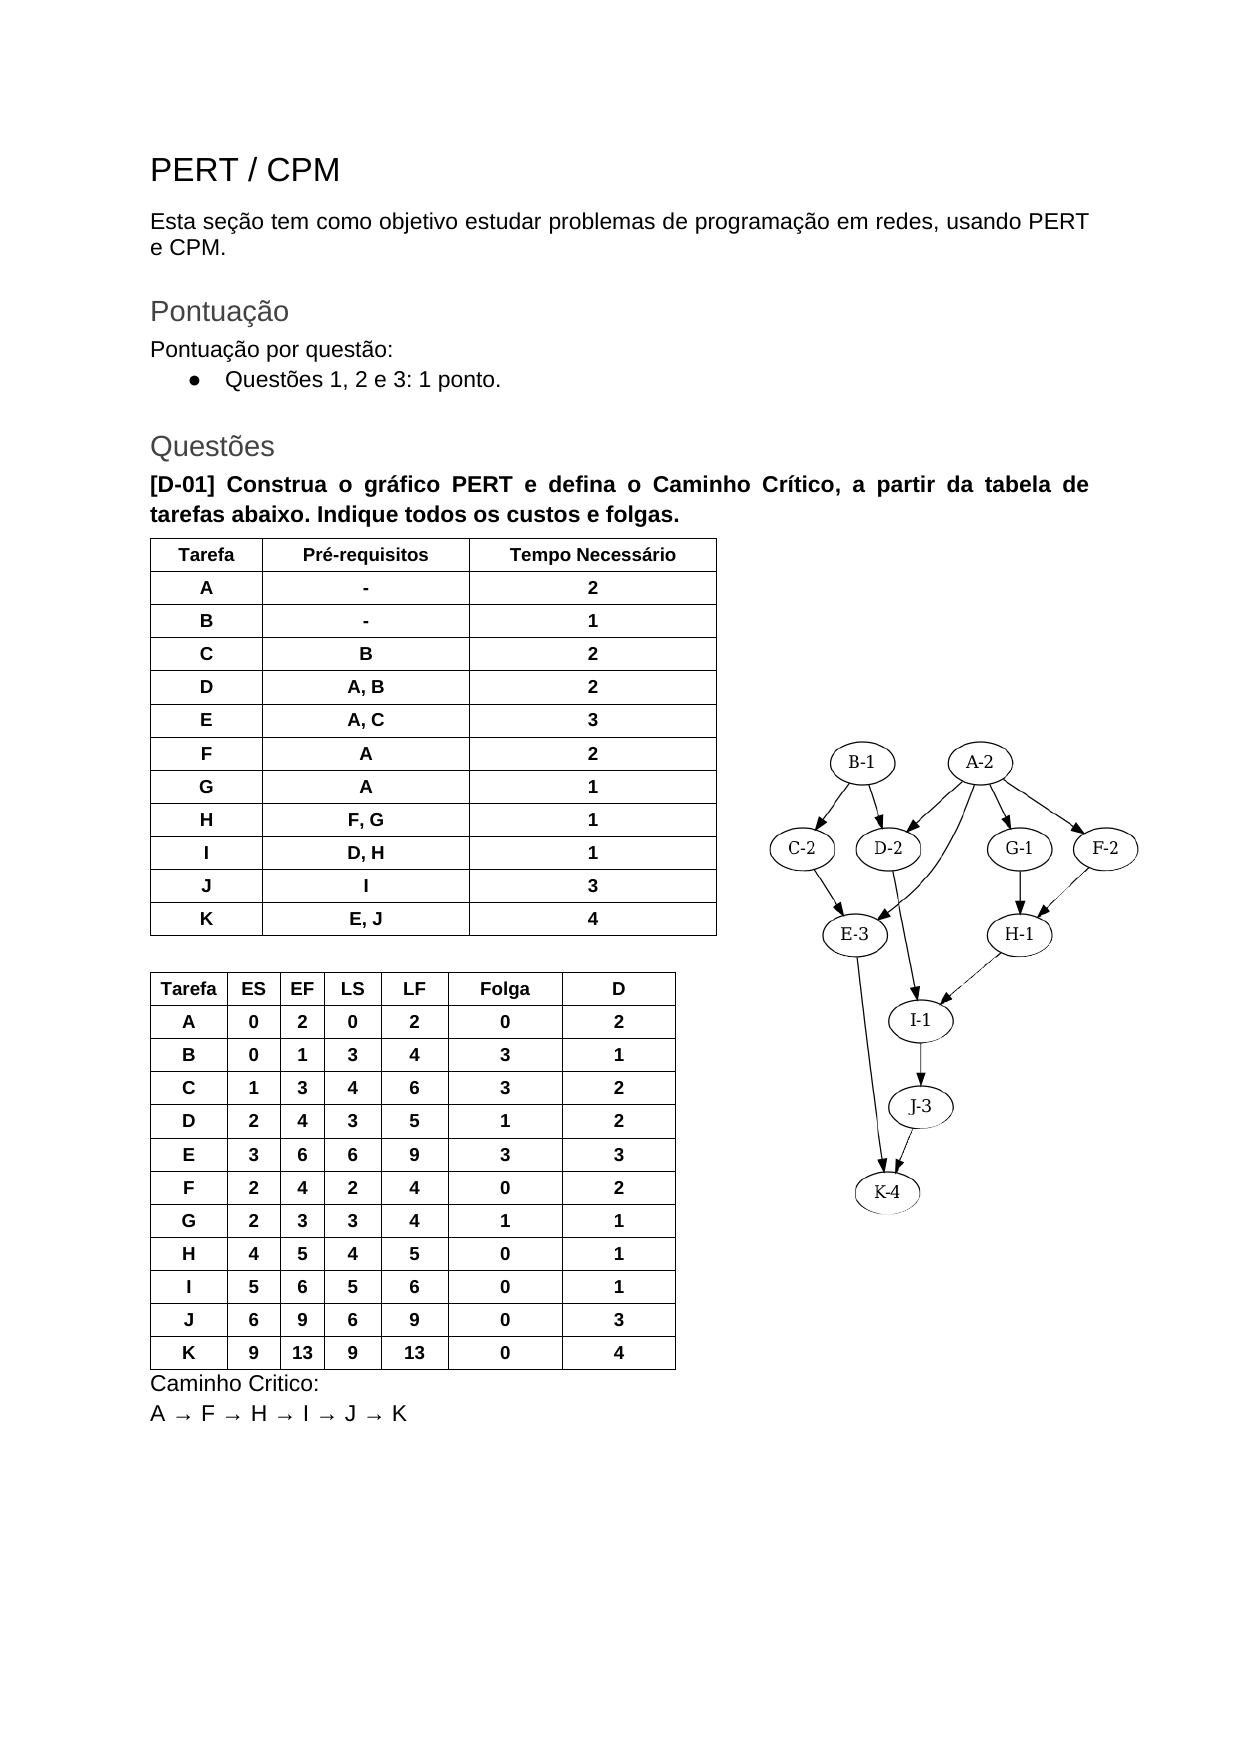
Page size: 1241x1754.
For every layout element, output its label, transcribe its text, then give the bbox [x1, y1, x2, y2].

table_cell G [151, 771, 262, 803]
table_cell F [151, 738, 262, 770]
table_cell 5 [228, 1271, 280, 1303]
table_cell 3 [449, 1139, 562, 1171]
table_cell G [151, 1205, 227, 1237]
table_cell 3 [281, 1205, 324, 1237]
table_cell 5 [281, 1238, 324, 1270]
table_cell 9 [228, 1337, 280, 1369]
subtitle Pontuação [150, 294, 1090, 327]
table_cell 9 [382, 1304, 448, 1336]
table_cell 2 [281, 1006, 324, 1038]
table_cell 3 [470, 870, 716, 902]
table_header Tarefa [151, 539, 262, 571]
table_cell J [151, 870, 262, 902]
table_cell E [151, 1139, 227, 1171]
table_cell 2 [228, 1172, 280, 1204]
table_cell D [151, 671, 262, 703]
table_cell 2 [470, 738, 716, 770]
table_cell 5 [382, 1238, 448, 1270]
table_cell 0 [449, 1271, 562, 1303]
table_cell K [151, 1337, 227, 1369]
table_cell 1 [449, 1205, 562, 1237]
table_cell 4 [382, 1172, 448, 1204]
table_cell 13 [382, 1337, 448, 1369]
table_cell - [263, 605, 469, 637]
table_cell K [151, 903, 262, 935]
table_cell 3 [325, 1105, 381, 1137]
table_header Tarefa [151, 973, 227, 1005]
table_cell 3 [228, 1139, 280, 1171]
table_cell 4 [382, 1205, 448, 1237]
table_cell D [151, 1105, 227, 1137]
table_header Pré-requisitos [263, 539, 469, 571]
table_cell 0 [228, 1039, 280, 1071]
table_cell I [263, 870, 469, 902]
table_cell A, B [263, 671, 469, 703]
subtitle Questões [150, 429, 1090, 463]
table_cell 4 [563, 1337, 675, 1369]
table_cell 0 [228, 1006, 280, 1038]
table_cell 4 [382, 1039, 448, 1071]
table_header Tempo Necessário [470, 539, 716, 571]
table_cell D, H [263, 837, 469, 869]
table_header ES [228, 973, 280, 1005]
table_cell 6 [382, 1271, 448, 1303]
table_header Folga [449, 973, 562, 1005]
table_cell 4 [325, 1238, 381, 1270]
table_cell 4 [281, 1172, 324, 1204]
table_header LS [325, 973, 381, 1005]
table_cell 1 [563, 1238, 675, 1270]
table_cell J [151, 1304, 227, 1336]
table_cell 0 [449, 1304, 562, 1336]
table_cell 6 [325, 1139, 381, 1171]
table_cell 2 [470, 572, 716, 604]
table_cell 2 [382, 1006, 448, 1038]
table_cell 1 [470, 804, 716, 836]
subtitle PERT / CPM [150, 150, 1090, 188]
table_cell 0 [449, 1337, 562, 1369]
table_cell 9 [382, 1139, 448, 1171]
table_cell 5 [382, 1105, 448, 1137]
table_cell 2 [563, 1072, 675, 1104]
table_cell 1 [470, 771, 716, 803]
table_cell H [151, 1238, 227, 1270]
table_cell 6 [382, 1072, 448, 1104]
table_cell 0 [325, 1006, 381, 1038]
table_cell 3 [325, 1039, 381, 1071]
table_cell - [263, 572, 469, 604]
table_header LF [382, 973, 448, 1005]
table_cell B [263, 638, 469, 670]
table_cell 2 [563, 1105, 675, 1137]
table_cell 1 [563, 1205, 675, 1237]
table_cell 1 [281, 1039, 324, 1071]
table_cell I [151, 1271, 227, 1303]
text Pontuação por questão: [150, 336, 1090, 362]
table_cell 5 [325, 1271, 381, 1303]
table_cell 1 [470, 605, 716, 637]
text Esta seção tem como objetivo estudar problemas de programação em redes, usando PERT e CPM. [150, 208, 1090, 260]
table_cell 0 [449, 1238, 562, 1270]
table_cell C [151, 638, 262, 670]
table_cell E [151, 705, 262, 737]
table_cell 4 [325, 1072, 381, 1104]
table_cell 4 [470, 903, 716, 935]
table_header EF [281, 973, 324, 1005]
table_cell 1 [470, 837, 716, 869]
table_cell 6 [325, 1304, 381, 1336]
text [D-01] Construa o gráfico PERT e defina o Caminho Crítico, a partir da tabela de tarefas abaixo. Indique todos os custos e folgas. [150, 471, 1090, 528]
text Caminho Critico: [150, 1369, 1090, 1396]
table_cell 1 [563, 1039, 675, 1071]
table_cell A, C [263, 705, 469, 737]
table_cell 3 [563, 1304, 675, 1336]
table_cell 0 [449, 1172, 562, 1204]
table_cell 4 [228, 1238, 280, 1270]
table_cell 6 [281, 1271, 324, 1303]
list Questões 1, 2 e 3: 1 ponto. [187, 366, 1090, 392]
table_cell A [151, 572, 262, 604]
table_cell H [151, 804, 262, 836]
table_cell 2 [563, 1172, 675, 1204]
table_cell 6 [228, 1304, 280, 1336]
table_cell A [151, 1006, 227, 1038]
table_cell 3 [281, 1072, 324, 1104]
table_cell 4 [281, 1105, 324, 1137]
table_cell 2 [228, 1105, 280, 1137]
table_cell B [151, 605, 262, 637]
table_cell 2 [563, 1006, 675, 1038]
table_cell E, J [263, 903, 469, 935]
table_cell 2 [325, 1172, 381, 1204]
table_cell 1 [449, 1105, 562, 1137]
table_cell B [151, 1039, 227, 1071]
table_cell 3 [449, 1072, 562, 1104]
table_cell A [263, 771, 469, 803]
table_cell F [151, 1172, 227, 1204]
picture [768, 742, 1139, 1243]
table_cell F, G [263, 804, 469, 836]
table_cell 1 [563, 1271, 675, 1303]
table_cell 6 [281, 1139, 324, 1171]
table_cell A [263, 738, 469, 770]
table_cell 9 [281, 1304, 324, 1336]
table_cell 2 [228, 1205, 280, 1237]
table_cell 1 [228, 1072, 280, 1104]
table_cell C [151, 1072, 227, 1104]
table_cell 3 [449, 1039, 562, 1071]
table_header D [563, 973, 675, 1005]
table_cell 3 [325, 1205, 381, 1237]
table_cell 2 [470, 638, 716, 670]
table_cell 2 [470, 671, 716, 703]
table_cell 3 [470, 705, 716, 737]
table_cell 3 [563, 1139, 675, 1171]
text A → F → H → I → J → K [150, 1400, 1090, 1426]
table_cell 0 [449, 1006, 562, 1038]
table_cell 9 [325, 1337, 381, 1369]
table_cell I [151, 837, 262, 869]
table_cell 13 [281, 1337, 324, 1369]
